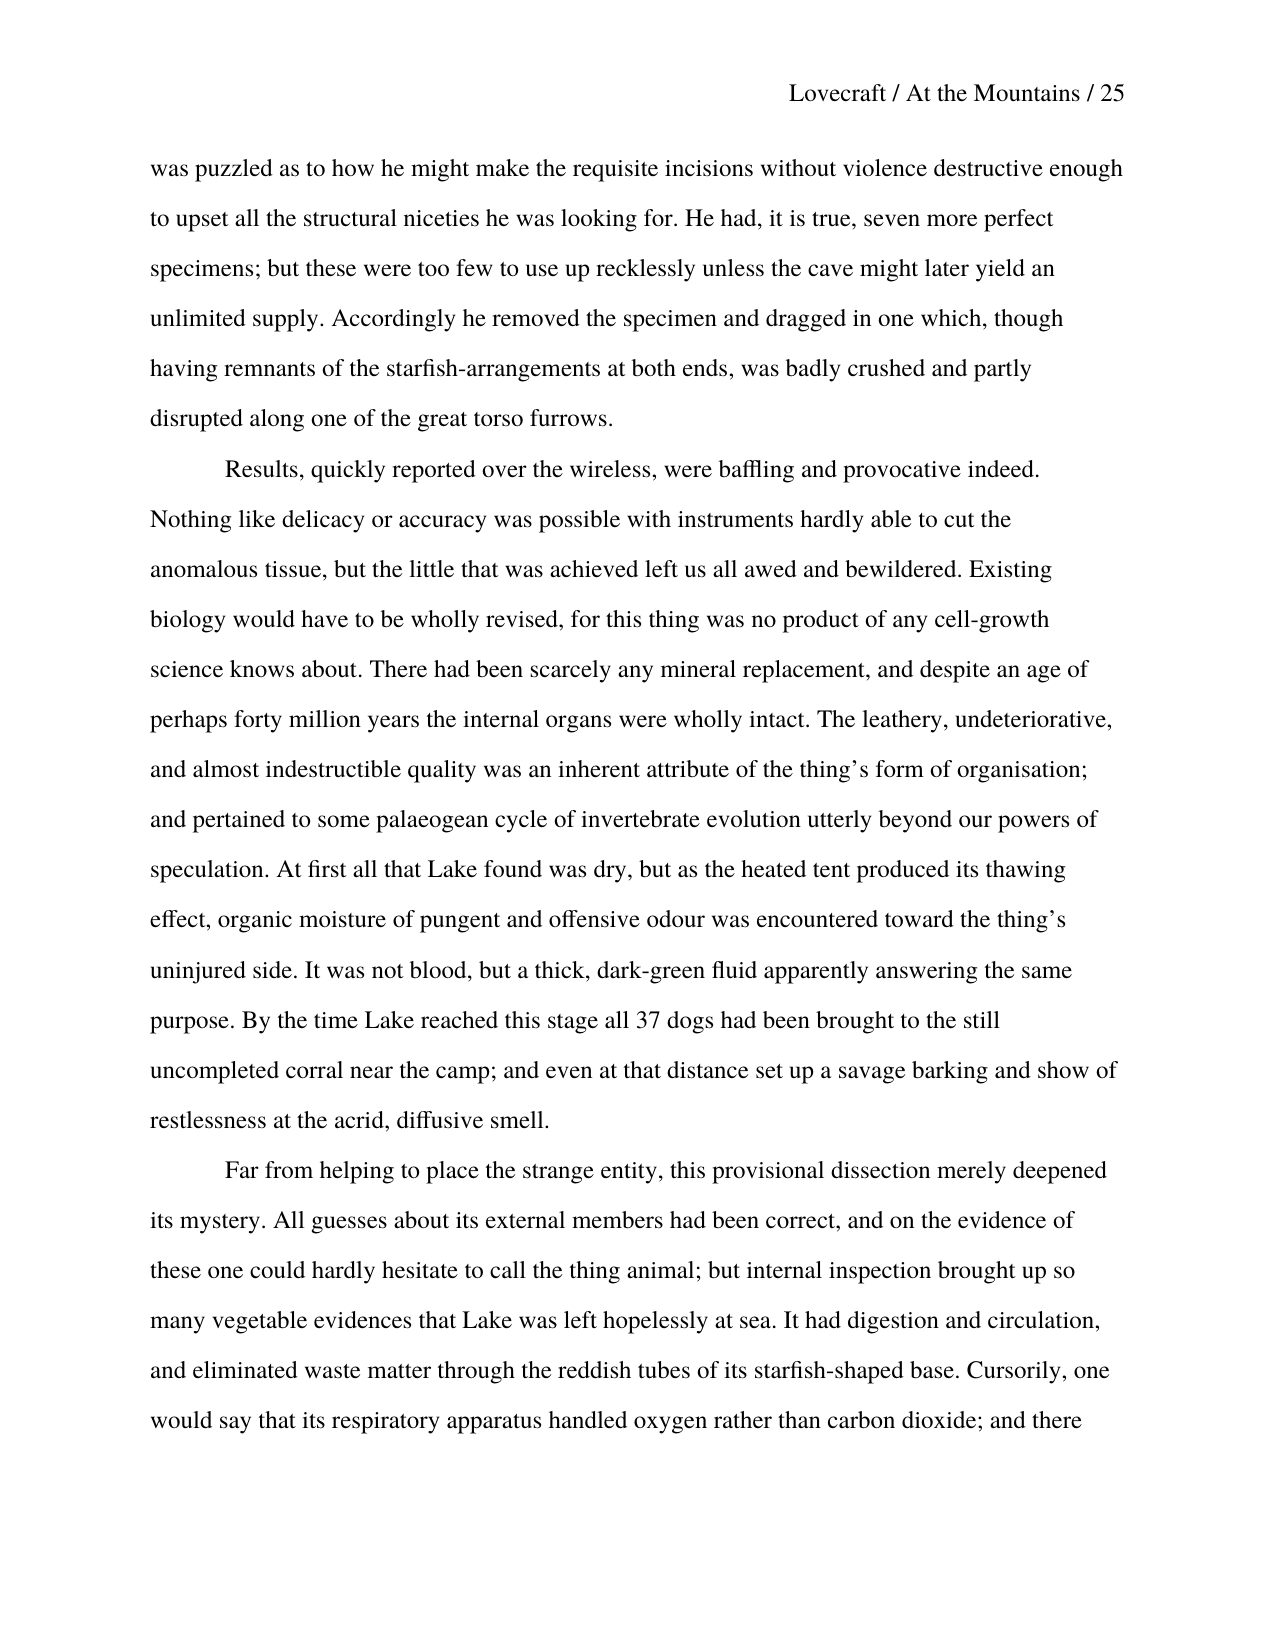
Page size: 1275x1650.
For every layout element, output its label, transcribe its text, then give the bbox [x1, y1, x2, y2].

text Far from helping to place the strange entity, this provisional dissection merely deepened its mystery. All guesses about its external members had been correct, and on the evidence of these one could hardly hesitate to call the thing animal; but internal inspection brought up so many vegetable evidences that Lake was left hopelessly at sea. It had digestion and circulation, and eliminated waste matter through the reddish tubes of its starfish-shaped base. Cursorily, one would say that its respiratory apparatus handled oxygen rather than carbon dioxide; and there [150, 1152, 1125, 1436]
text was puzzled as to how he might make the requisite incisions without violence destructive enough to upset all the structural niceties he was looking for. He had, it is true, seven more perfect specimens; but these were too few to use up recklessly unless the cave might later yield an unlimited supply. Accordingly he removed the specimen and dragged in one which, though having remnants of the starfish-arrangements at both ends, was badly crushed and partly disrupted along one of the great torso furrows. [150, 150, 1125, 434]
text Results, quickly reported over the wireless, were baffling and provocative indeed. Nothing like delicacy or accuracy was possible with instruments hardly able to cut the anomalous tissue, but the little that was achieved left us all awed and bewildered. Existing biology would have to be wholly revised, for this thing was no product of any cell-growth science knows about. There had been scarcely any mineral replacement, and despite an age of perhaps forty million years the internal organs were wholly intact. The leathery, undeteriorative, and almost indestructible quality was an inherent attribute of the thing’s form of organisation; and pertained to some palaeogean cycle of invertebrate evolution utterly beyond our powers of speculation. At first all that Lake found was dry, but as the heated tent produced its thawing effect, organic moisture of pungent and offensive odour was encountered toward the thing’s uninjured side. It was not blood, but a thick, dark-green fluid apparently answering the same purpose. By the time Lake reached this stage all 37 dogs had been brought to the still uncompleted corral near the camp; and even at that distance set up a savage barking and show of restlessness at the acrid, diffusive smell. [150, 451, 1125, 1135]
